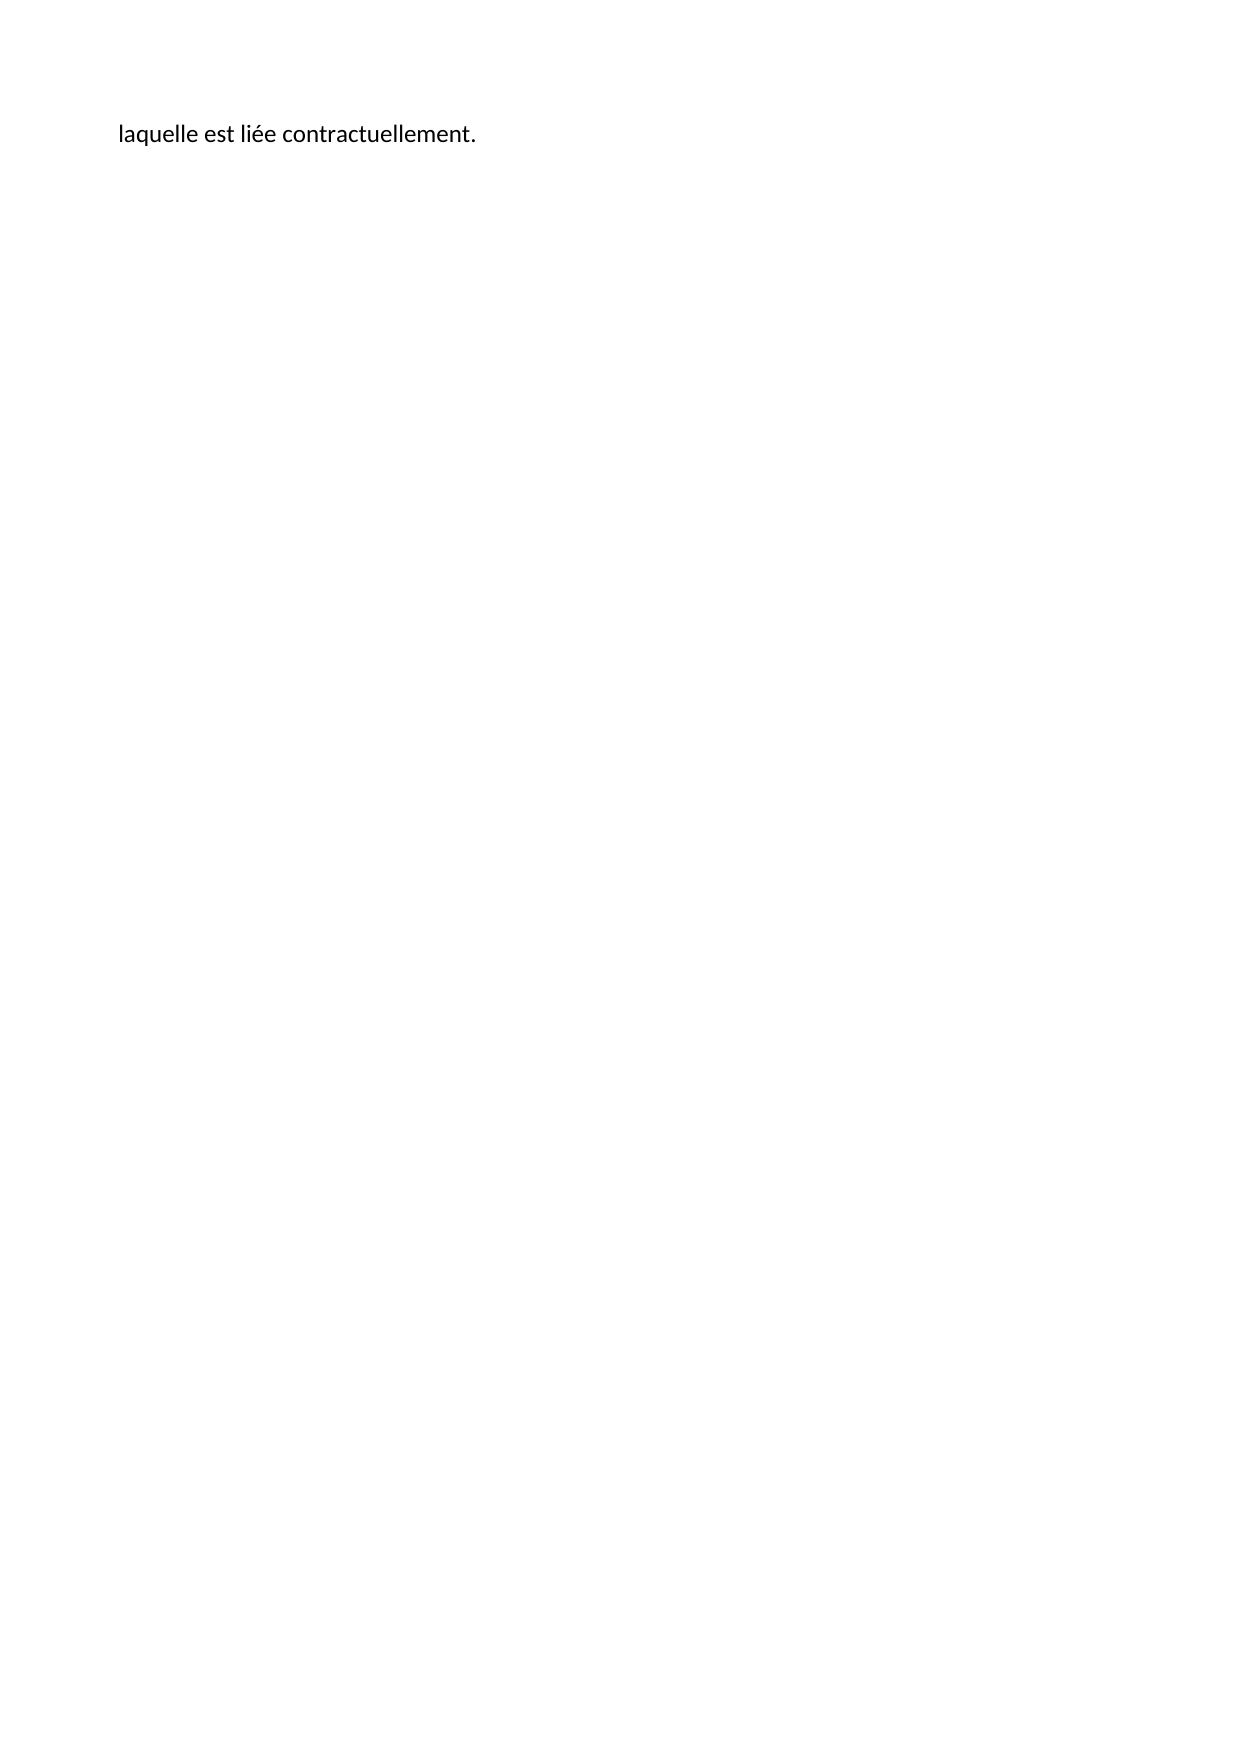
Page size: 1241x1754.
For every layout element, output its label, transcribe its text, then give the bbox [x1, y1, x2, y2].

text laquelle est liée contractuellement. [118, 118, 1122, 149]
